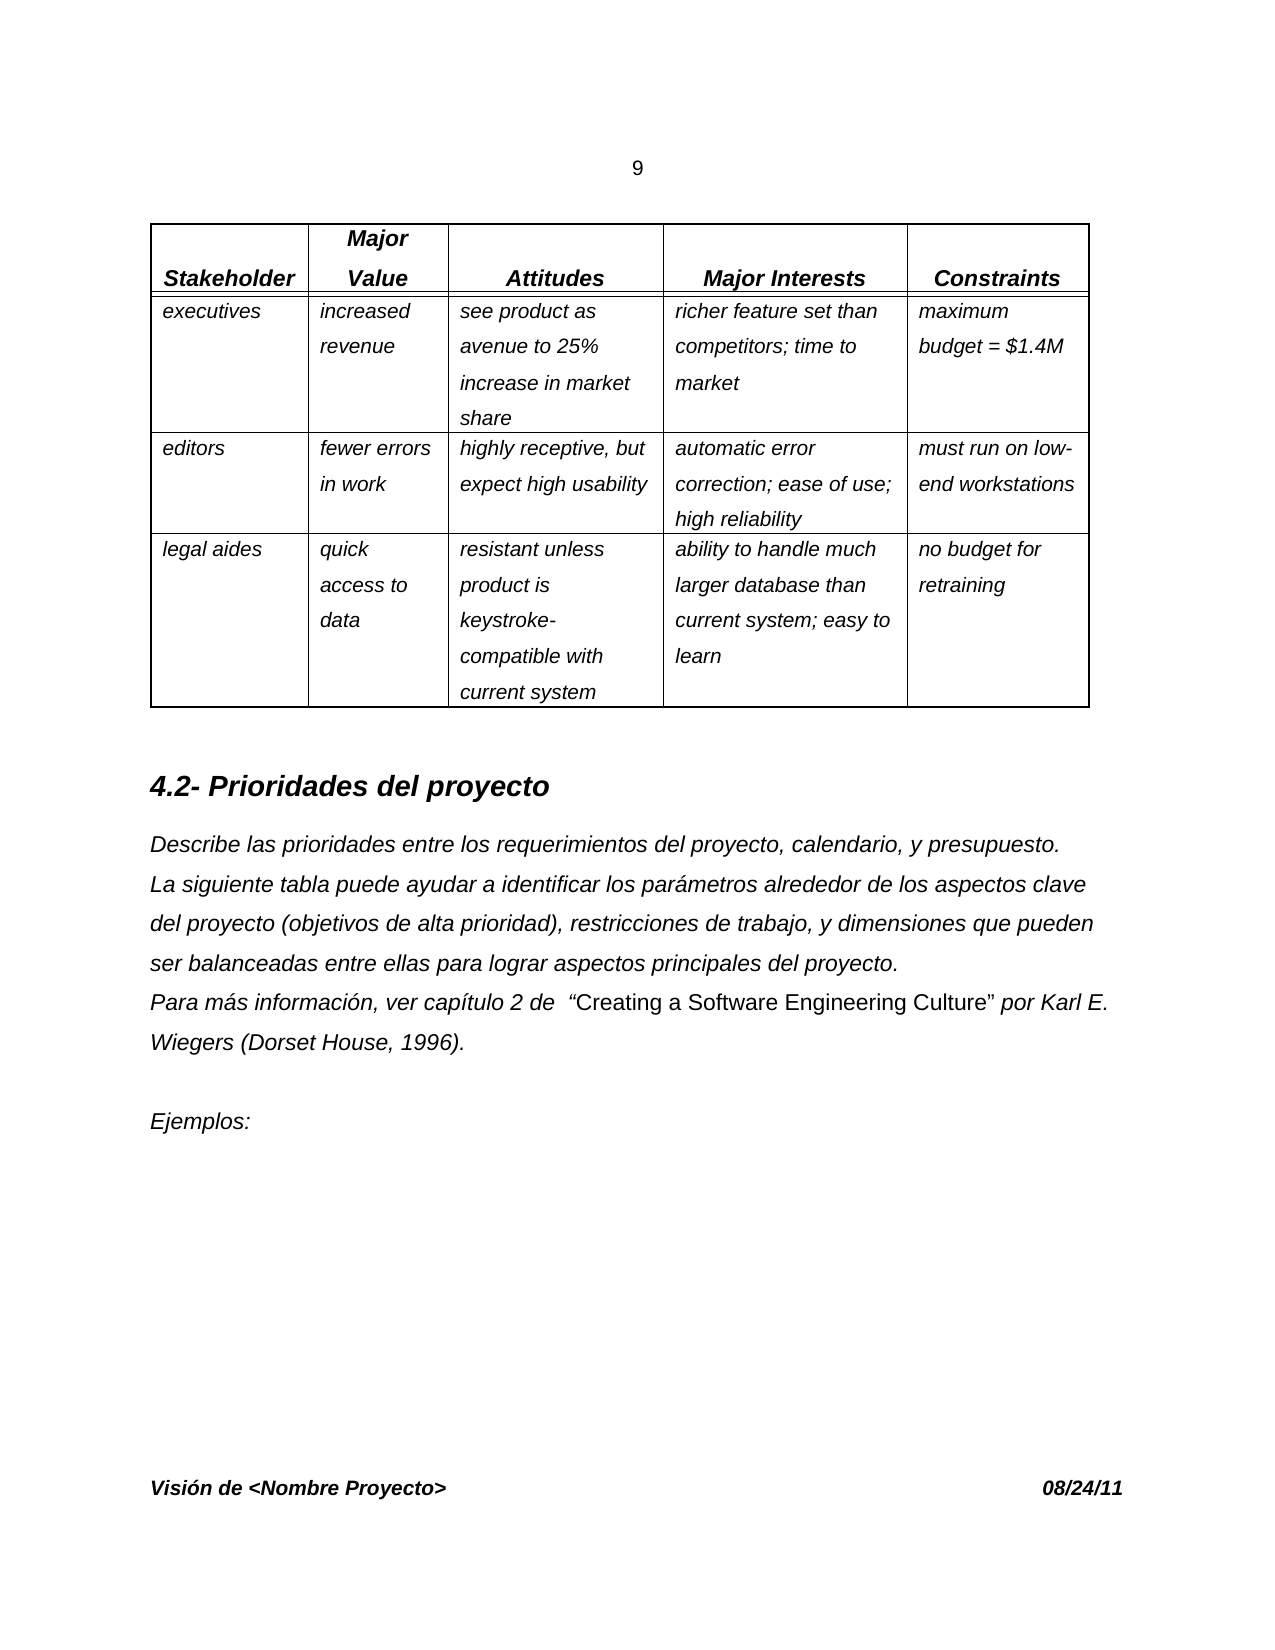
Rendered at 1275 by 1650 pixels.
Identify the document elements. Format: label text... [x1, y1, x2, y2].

table_cell resistant unless product is keystroke-compatible with current system [449, 534, 663, 706]
table_cell legal aides [152, 534, 308, 706]
table_cell fewer errors in work [309, 433, 448, 533]
table_cell ability to handle much larger database than current system; easy to learn [664, 534, 907, 706]
table_cell must run on low-end workstations [908, 433, 1088, 533]
table_cell [152, 292, 308, 296]
table_cell [309, 292, 448, 296]
table_cell highly receptive, but expect high usability [449, 433, 663, 533]
table_header Major Value [309, 225, 448, 291]
table_cell richer feature set than competitors; time to market [664, 297, 907, 432]
table_cell quick access to data [309, 534, 448, 706]
table_cell executives [152, 297, 308, 432]
text Ejemplos: [150, 1108, 1125, 1134]
table_cell no budget for retraining [908, 534, 1088, 706]
table_header Major Interests [664, 225, 907, 291]
table_cell increased revenue [309, 297, 448, 432]
text Para más información, ver capítulo 2 de “Creating a Software Engineering Culture” por Karl E. Wiegers (Dorset House, 1996). [150, 989, 1125, 1055]
table_cell maximum budget = $1.4M [908, 297, 1088, 432]
table_header Stakeholder [152, 225, 308, 291]
table_cell automatic error correction; ease of use; high reliability [664, 433, 907, 533]
table_header Attitudes [449, 225, 663, 291]
table_cell see product as avenue to 25% increase in market share [449, 297, 663, 432]
text Describe las prioridades entre los requerimientos del proyecto, calendario, y presupuesto. [150, 831, 1125, 858]
text 4.2- Prioridades del proyecto [150, 769, 1125, 803]
table_cell editors [152, 433, 308, 533]
table_header Constraints [908, 225, 1088, 291]
text La siguiente tabla puede ayudar a identificar los parámetros alrededor de los aspectos clave del proyecto (objetivos de alta prioridad), restricciones de trabajo, y dimensiones que pueden ser balanceadas entre ellas para lograr aspectos principales del proyecto. [150, 871, 1125, 976]
table_cell [908, 292, 1088, 296]
